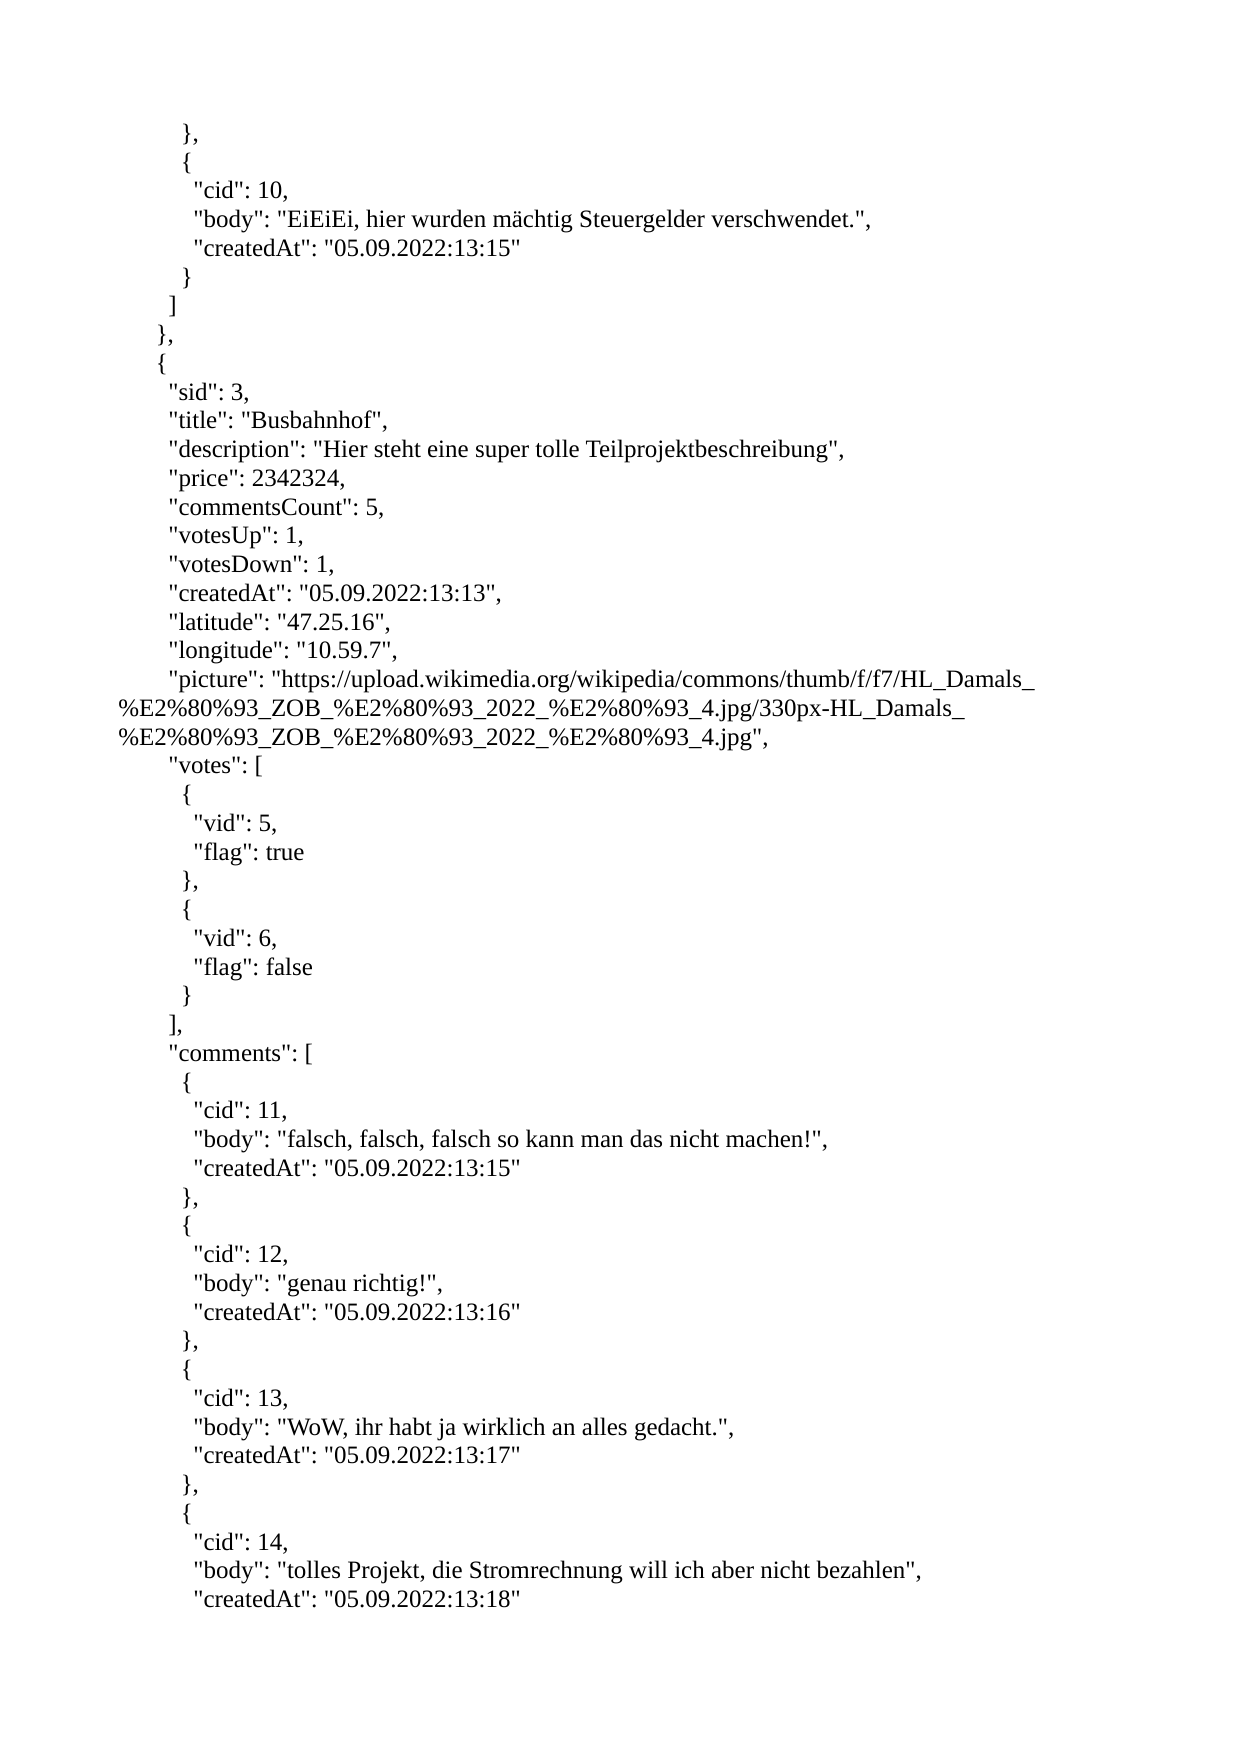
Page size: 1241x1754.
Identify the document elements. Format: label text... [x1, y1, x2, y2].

text }, { "cid": 10, "body": "EiEiEi, hier wurden mächtig Steuergelder verschwendet.", "createdAt": "05.09.2022:13:15" } ] }, { "sid": 3, "title": "Busbahnhof", "description": "Hier steht eine super tolle Teilprojektbeschreibung", "price": 2342324, "commentsCount": 5, "votesUp": 1, "votesDown": 1, "createdAt": "05.09.2022:13:13", "latitude": "47.25.16", "longitude": "10.59.7", "picture": "https://upload.wikimedia.org/wikipedia/commons/thumb/f/f7/HL_Damals_%E2%80%93_ZOB_%E2%80%93_2022_%E2%80%93_4.jpg/330px-HL_Damals_%E2%80%93_ZOB_%E2%80%93_2022_%E2%80%93_4.jpg", "votes": [ { "vid": 5, "flag": true }, { "vid": 6, "flag": false } ], "comments": [ { "cid": 11, "body": "falsch, falsch, falsch so kann man das nicht machen!", "createdAt": "05.09.2022:13:15" }, { "cid": 12, "body": "genau richtig!", "createdAt": "05.09.2022:13:16" }, { "cid": 13, "body": "WoW, ihr habt ja wirklich an alles gedacht.", "createdAt": "05.09.2022:13:17" }, { "cid": 14, "body": "tolles Projekt, die Stromrechnung will ich aber nicht bezahlen", "createdAt": "05.09.2022:13:18" [118, 118, 1122, 1613]
